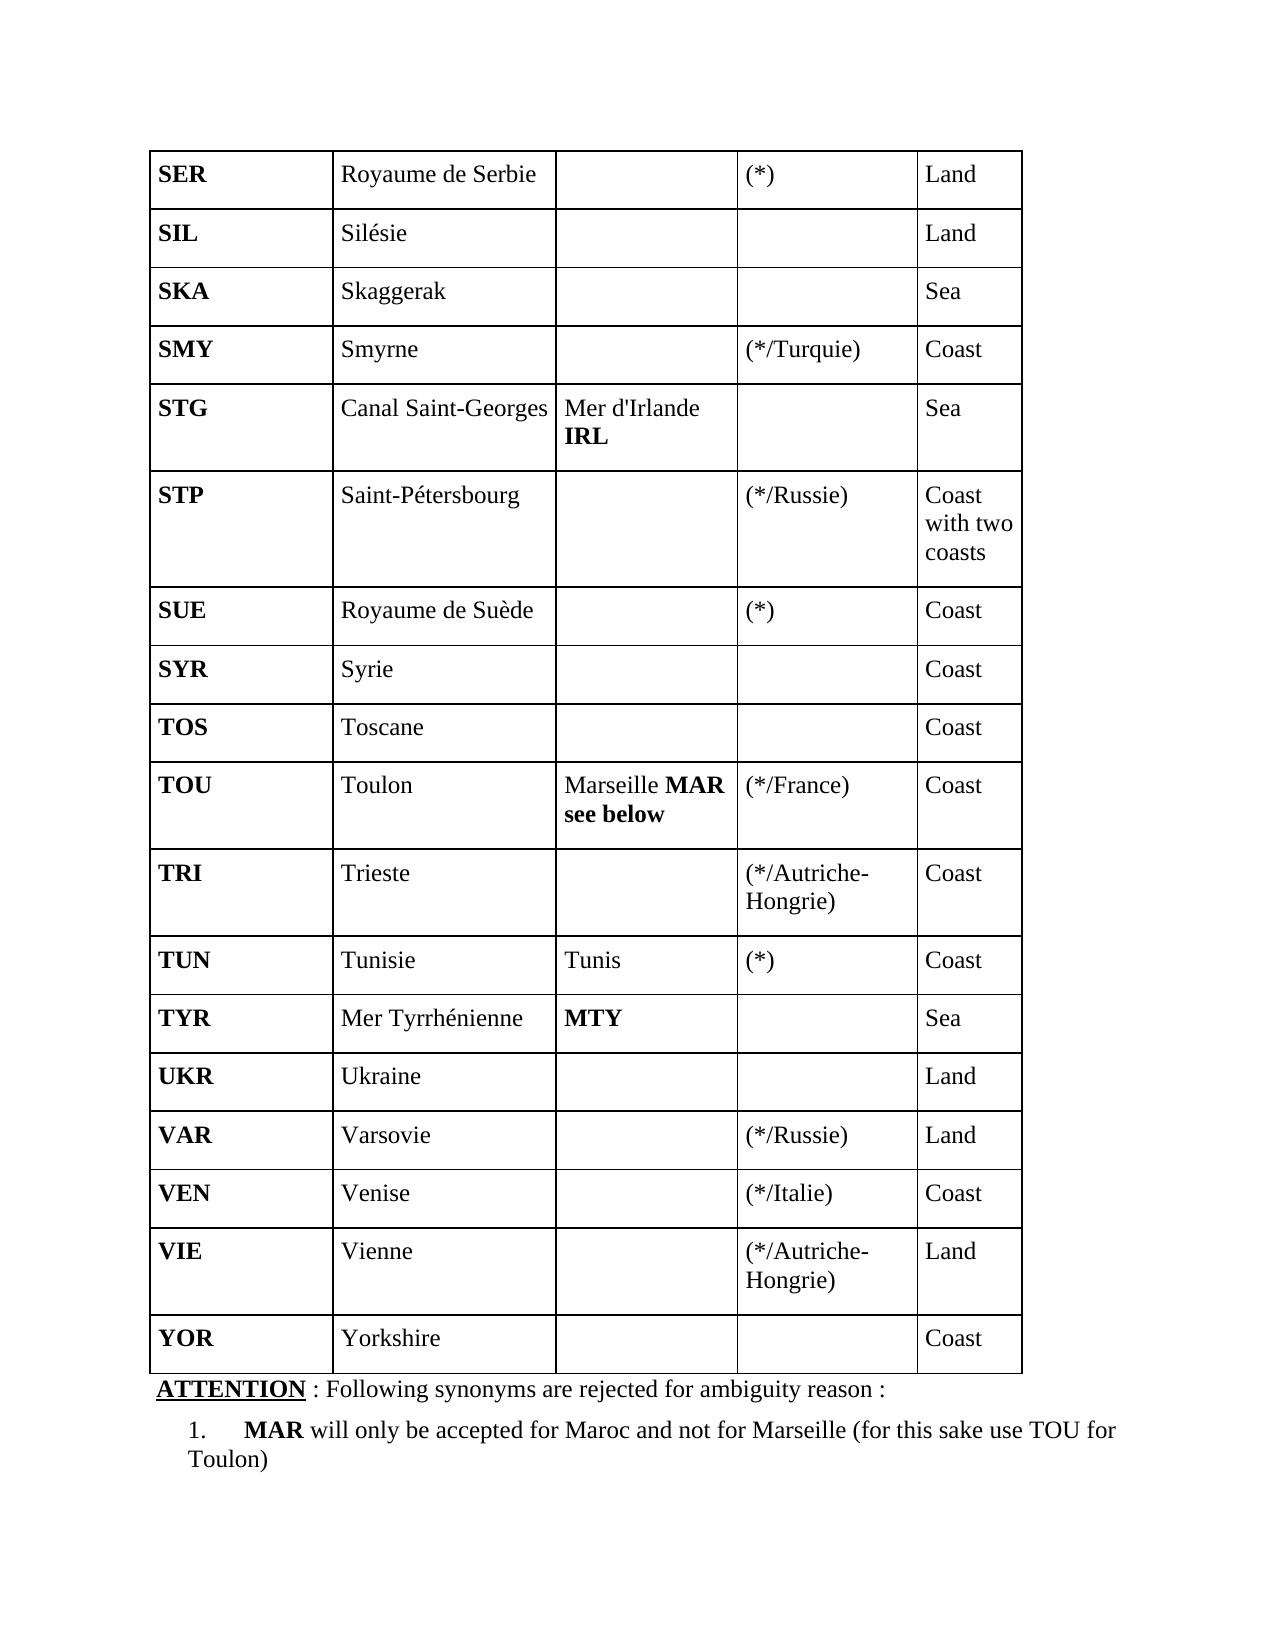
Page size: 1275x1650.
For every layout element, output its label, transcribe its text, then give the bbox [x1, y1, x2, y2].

table_cell Syrie [334, 646, 555, 703]
table_cell [557, 327, 737, 383]
table_cell Smyrne [334, 327, 555, 383]
table_cell Coast [918, 937, 1021, 994]
table_cell [738, 995, 917, 1052]
table_cell SMY [151, 327, 332, 383]
table_cell Vienne [334, 1229, 555, 1314]
table_cell (*/France) [738, 763, 917, 848]
table_cell VEN [151, 1170, 332, 1227]
table_cell [557, 850, 737, 935]
table_cell Ukraine [334, 1054, 555, 1110]
table_cell Mer Tyrrhénienne [334, 995, 555, 1052]
table_cell Trieste [334, 850, 555, 935]
table_cell [738, 705, 917, 761]
table_cell [557, 705, 737, 761]
table_cell Sea [918, 995, 1021, 1052]
table_cell Coast with two coasts [918, 472, 1021, 586]
table_cell VAR [151, 1112, 332, 1169]
table_cell SKA [151, 268, 332, 325]
table_cell [557, 1054, 737, 1110]
table_cell Venise [334, 1170, 555, 1227]
table_cell Canal Saint-Georges [334, 385, 555, 470]
table_cell SUE [151, 588, 332, 644]
table_cell TYR [151, 995, 332, 1052]
table_cell Coast [918, 763, 1021, 848]
table_cell [557, 1229, 737, 1314]
table_cell SER [151, 152, 332, 208]
table_cell STP [151, 472, 332, 586]
table_cell Varsovie [334, 1112, 555, 1169]
table_cell (*/Autriche-Hongrie) [738, 850, 917, 935]
table_cell Silésie [334, 210, 555, 267]
table_cell Saint-Pétersbourg [334, 472, 555, 586]
table_cell Land [918, 1054, 1021, 1110]
table_cell VIE [151, 1229, 332, 1314]
table_cell [738, 1054, 917, 1110]
table_cell Land [918, 152, 1021, 208]
table_cell Mer d'Irlande IRL [557, 385, 737, 470]
table_cell (*) [738, 588, 917, 644]
table_cell Land [918, 1229, 1021, 1314]
table_cell Coast [918, 1316, 1021, 1372]
table_cell (*/Autriche-Hongrie) [738, 1229, 917, 1314]
table_cell Coast [918, 705, 1021, 761]
table_cell [557, 1170, 737, 1227]
table_cell [738, 268, 917, 325]
table_cell (*/Russie) [738, 472, 917, 586]
table_cell Coast [918, 327, 1021, 383]
table_cell [738, 1316, 917, 1372]
table_cell (*/Russie) [738, 1112, 917, 1169]
table_cell [557, 152, 737, 208]
table_cell [557, 210, 737, 267]
table_cell [557, 268, 737, 325]
table_cell (*/Turquie) [738, 327, 917, 383]
table_cell Coast [918, 850, 1021, 935]
table_cell [557, 646, 737, 703]
text ATTENTION : Following synonyms are rejected for ambiguity reason : [150, 1374, 1125, 1403]
table_cell Toscane [334, 705, 555, 761]
table_cell Coast [918, 588, 1021, 644]
table_cell YOR [151, 1316, 332, 1372]
text 1. MAR will only be accepted for Maroc and not for Marseille (for this sake use TOU for Toulon) [188, 1415, 1125, 1473]
table_cell Marseille MAR see below [557, 763, 737, 848]
table_cell TOS [151, 705, 332, 761]
table_cell Tunisie [334, 937, 555, 994]
table_cell Coast [918, 646, 1021, 703]
table_cell [738, 646, 917, 703]
table_cell Sea [918, 385, 1021, 470]
table_cell [557, 1112, 737, 1169]
table_cell TRI [151, 850, 332, 935]
table_cell [557, 1316, 737, 1372]
table_cell (*) [738, 152, 917, 208]
table_cell (*) [738, 937, 917, 994]
table_cell TOU [151, 763, 332, 848]
table_cell [557, 588, 737, 644]
table_cell Royaume de Suède [334, 588, 555, 644]
table_cell [738, 385, 917, 470]
table_cell [738, 210, 917, 267]
table_cell Land [918, 210, 1021, 267]
table_cell Toulon [334, 763, 555, 848]
table_cell SYR [151, 646, 332, 703]
table_cell Land [918, 1112, 1021, 1169]
table_cell Sea [918, 268, 1021, 325]
table_cell (*/Italie) [738, 1170, 917, 1227]
table_cell SIL [151, 210, 332, 267]
table_cell Coast [918, 1170, 1021, 1227]
table_cell Tunis [557, 937, 737, 994]
table_cell MTY [557, 995, 737, 1052]
table_cell Royaume de Serbie [334, 152, 555, 208]
table_cell [557, 472, 737, 586]
table_cell UKR [151, 1054, 332, 1110]
table_cell Skaggerak [334, 268, 555, 325]
table_cell TUN [151, 937, 332, 994]
table_cell Yorkshire [334, 1316, 555, 1372]
table_cell STG [151, 385, 332, 470]
